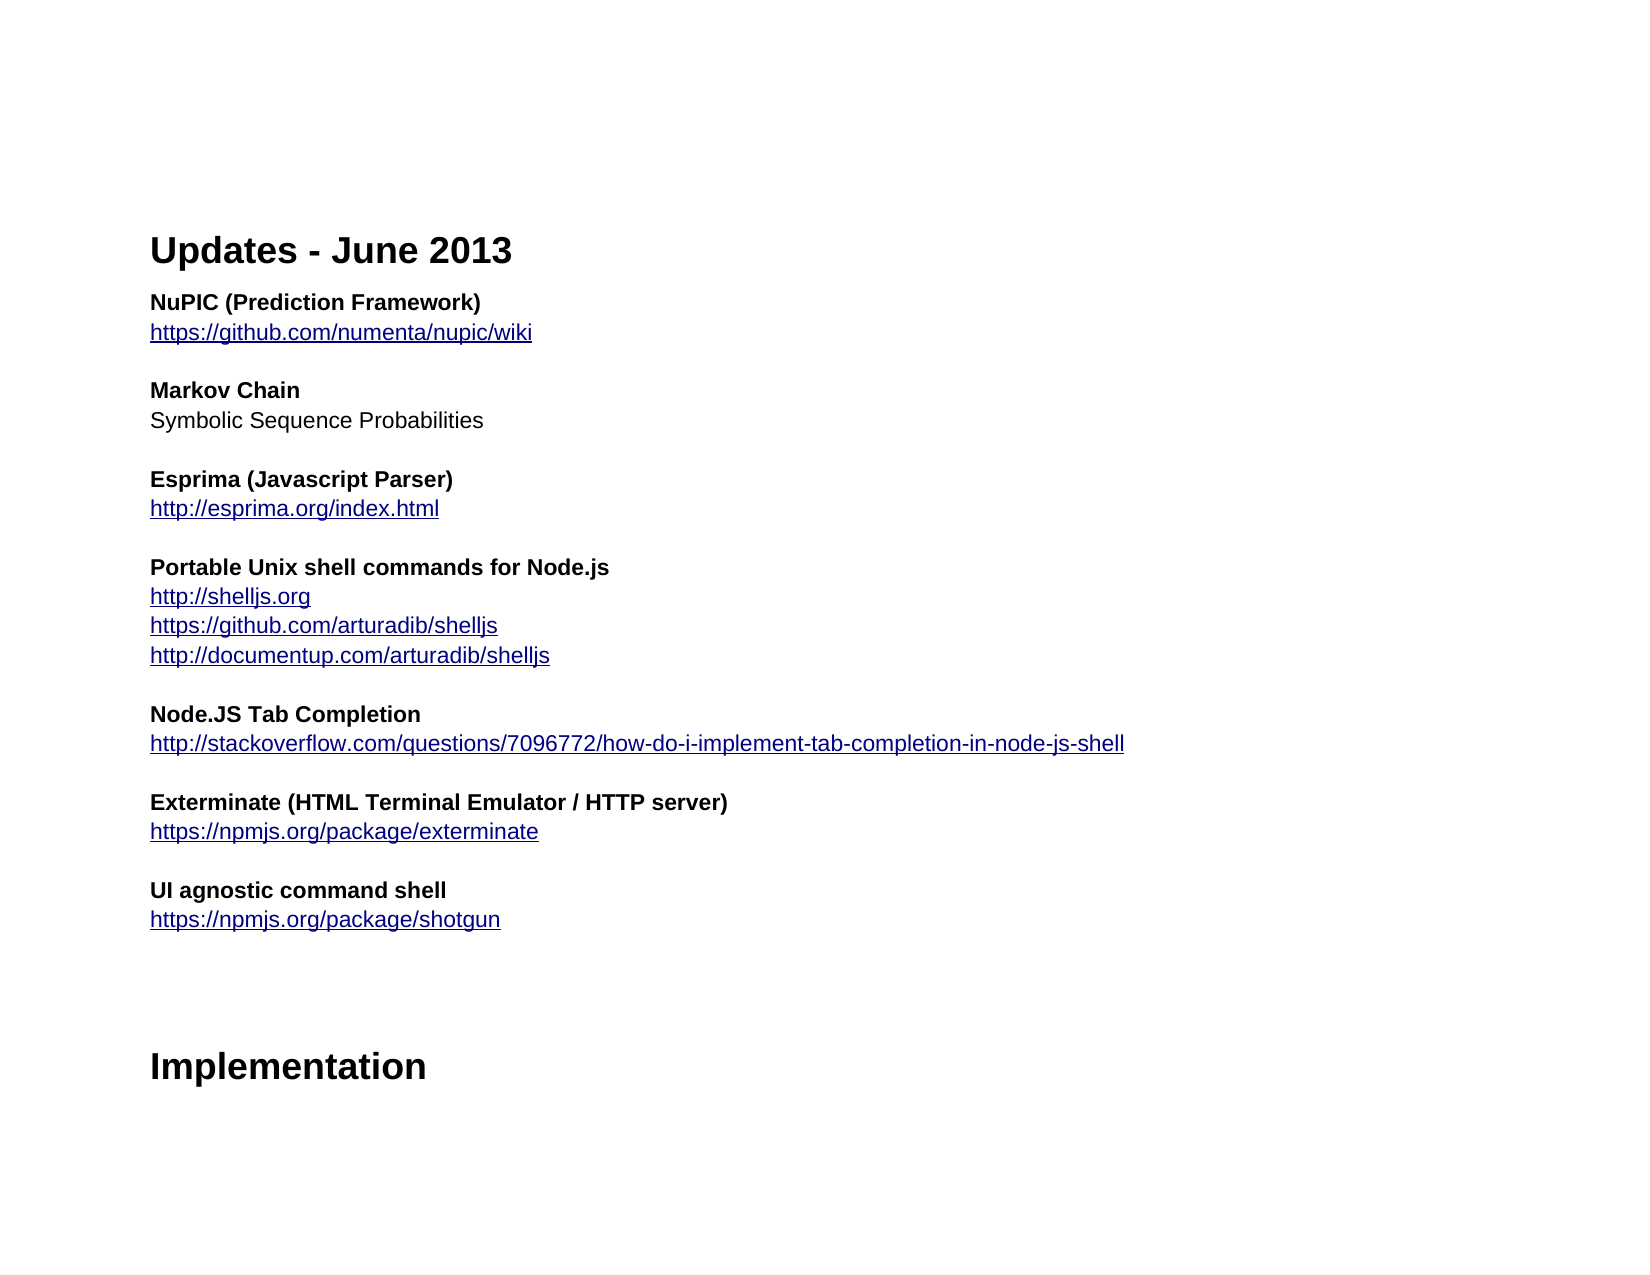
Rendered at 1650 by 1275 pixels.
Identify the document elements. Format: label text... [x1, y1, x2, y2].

text https://github.com/numenta/nupic/wiki [150, 319, 1500, 345]
text http://stackoverflow.com/questions/7096772/how-do-i-implement-tab-completion-in-node-js-shell [150, 731, 1500, 786]
text Esprima (Javascript Parser) [150, 466, 1500, 492]
text http://esprima.org/index.html [150, 496, 1500, 521]
text http://documentup.com/arturadib/shelljs [150, 642, 1500, 668]
text Portable Unix shell commands for Node.js [150, 554, 1500, 580]
text Markov Chain [150, 378, 1500, 404]
text Symbolic Sequence Probabilities [150, 407, 1500, 433]
subtitle Implementation [150, 1045, 1500, 1087]
text Node.JS Tab Completion [150, 701, 1500, 727]
text NuPIC (Prediction Framework) [150, 290, 1500, 316]
subtitle Updates - June 2013 [150, 229, 1500, 271]
text UI agnostic command shell [150, 877, 1500, 903]
text Exterminate (HTML Terminal Emulator / HTTP server) [150, 789, 1500, 815]
text https://npmjs.org/package/exterminate [150, 819, 1500, 844]
text https://npmjs.org/package/shotgun [150, 907, 1500, 932]
text http://shelljs.org [150, 584, 1500, 609]
text https://github.com/arturadib/shelljs [150, 613, 1500, 639]
